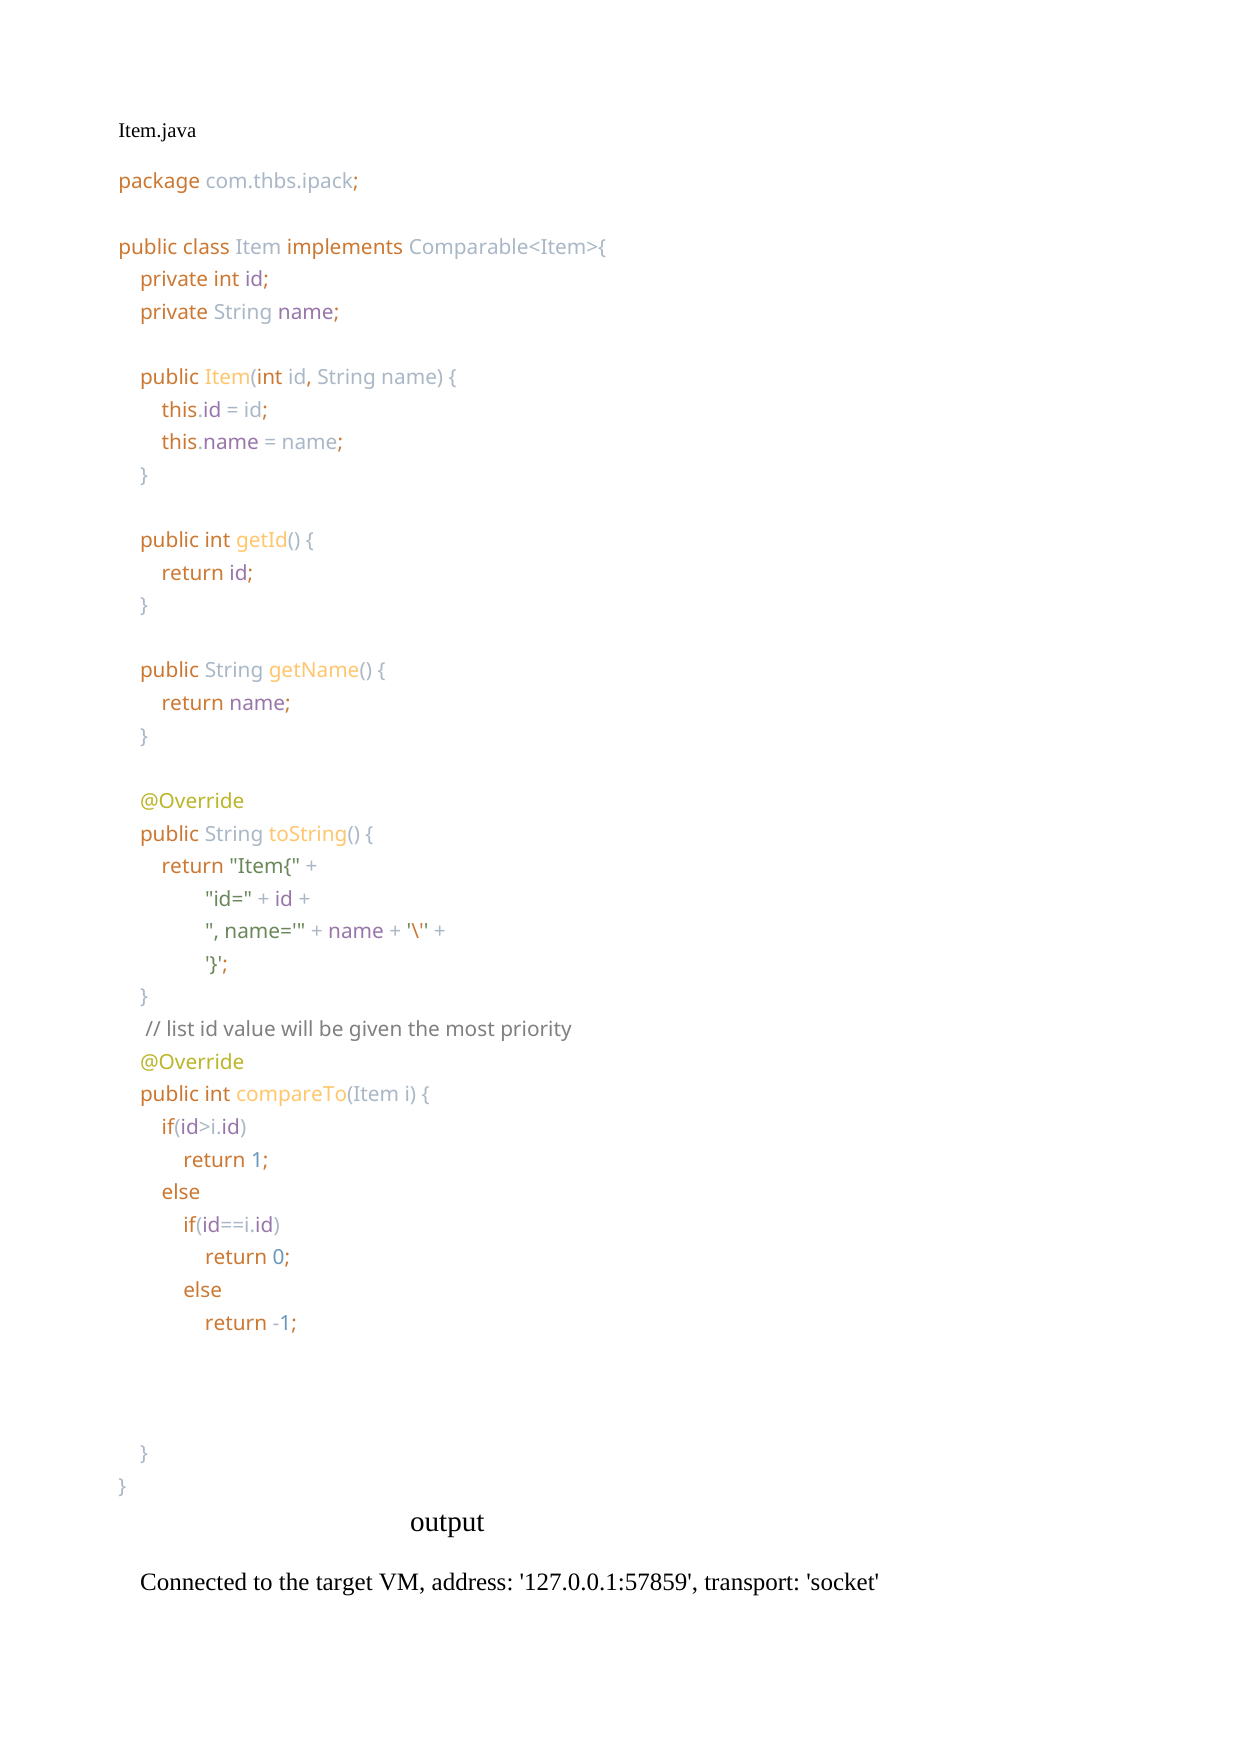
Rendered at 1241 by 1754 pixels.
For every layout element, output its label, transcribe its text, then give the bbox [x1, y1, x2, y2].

text package com.thbs.ipack; public class Item implements Comparable<Item>{ private int id; private String name; public Item(int id, String name) { this.id = id; this.name = name; } public int getId() { return id; } public String getName() { return name; } @Override public String toString() { return "Item{" + "id=" + id + ", name='" + name + '\'' + '}'; } // list id value will be given the most priority @Override public int compareTo(Item i) { if(id>i.id) return 1; else if(id==i.id) return 0; else return -1; } } output [118, 167, 1122, 1538]
text Connected to the target VM, address: '127.0.0.1:57859', transport: 'socket' [118, 1563, 1122, 1597]
text Item.java [118, 118, 1122, 142]
